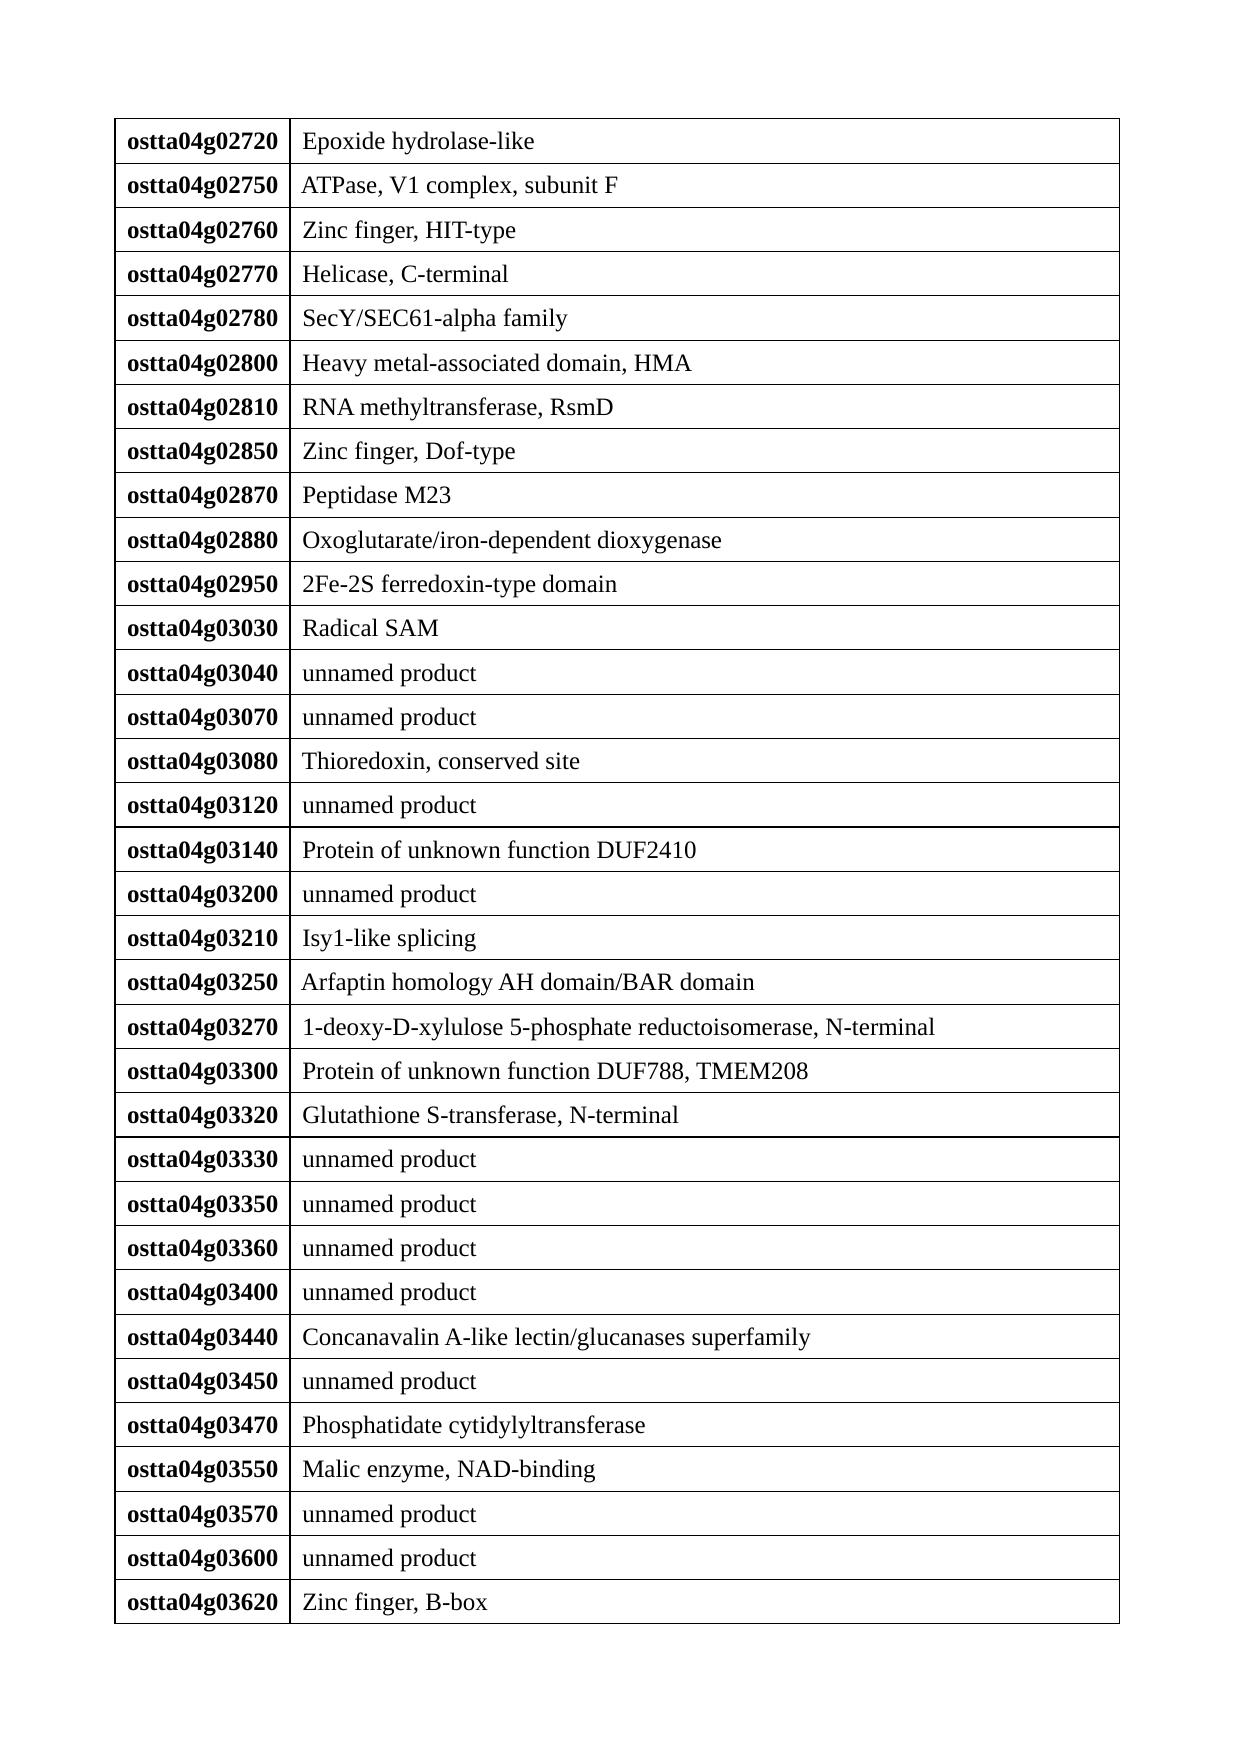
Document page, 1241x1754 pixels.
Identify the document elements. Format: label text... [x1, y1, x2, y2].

table_cell Isy1-like splicing [291, 916, 1119, 959]
table_cell Oxoglutarate/iron-dependent dioxygenase [291, 518, 1119, 561]
table_cell Zinc finger, B-box [291, 1580, 1119, 1623]
table_cell unnamed product [291, 1138, 1119, 1181]
table_cell Phosphatidate cytidylyltransferase [291, 1403, 1119, 1446]
table_cell ostta04g03330 [116, 1138, 289, 1181]
table_cell ostta04g03400 [116, 1270, 289, 1313]
table_cell Glutathione S-transferase, N-terminal [291, 1093, 1119, 1136]
table_cell ostta04g02770 [116, 252, 289, 295]
table_cell Helicase, C-terminal [291, 252, 1119, 295]
table_cell ostta04g03440 [116, 1315, 289, 1358]
table_cell ostta04g03200 [116, 872, 289, 915]
table_cell ostta04g03070 [116, 695, 289, 738]
table_cell unnamed product [291, 1359, 1119, 1402]
table_cell ostta04g02810 [116, 385, 289, 428]
table_cell ATPase, V1 complex, subunit F [291, 164, 1119, 207]
table_cell unnamed product [291, 650, 1119, 694]
table_cell Heavy metal-associated domain, HMA [291, 341, 1119, 384]
table_cell unnamed product [291, 1182, 1119, 1225]
table_cell ostta04g03300 [116, 1049, 289, 1092]
table_cell ostta04g03620 [116, 1580, 289, 1623]
table_cell unnamed product [291, 872, 1119, 915]
table_cell ostta04g03140 [116, 828, 289, 871]
table_cell ostta04g03250 [116, 960, 289, 1003]
table_cell RNA methyltransferase, RsmD [291, 385, 1119, 428]
table_cell Epoxide hydrolase-like [291, 119, 1119, 162]
table_cell unnamed product [291, 1492, 1119, 1535]
table_cell ostta04g02870 [116, 473, 289, 517]
table_cell unnamed product [291, 695, 1119, 738]
table_cell ostta04g03470 [116, 1403, 289, 1446]
table_cell ostta04g02800 [116, 341, 289, 384]
table_cell Concanavalin A-like lectin/glucanases superfamily [291, 1315, 1119, 1358]
table_cell Protein of unknown function DUF788, TMEM208 [291, 1049, 1119, 1092]
table_cell ostta04g03360 [116, 1226, 289, 1269]
table_cell ostta04g02760 [116, 208, 289, 251]
table_cell ostta04g03120 [116, 783, 289, 826]
table_cell SecY/SEC61-alpha family [291, 296, 1119, 339]
table_cell ostta04g02850 [116, 429, 289, 472]
table_cell ostta04g03270 [116, 1005, 289, 1048]
table_cell Thioredoxin, conserved site [291, 739, 1119, 782]
table_cell unnamed product [291, 1226, 1119, 1269]
table_cell Protein of unknown function DUF2410 [291, 828, 1119, 871]
table_cell ostta04g02880 [116, 518, 289, 561]
table_cell Radical SAM [291, 606, 1119, 649]
table_cell Zinc finger, Dof-type [291, 429, 1119, 472]
table_cell Arfaptin homology AH domain/BAR domain [291, 960, 1119, 1003]
table_cell 2Fe-2S ferredoxin-type domain [291, 562, 1119, 605]
table_cell ostta04g02780 [116, 296, 289, 339]
table_cell Peptidase M23 [291, 473, 1119, 517]
table_cell ostta04g03040 [116, 650, 289, 694]
table_cell ostta04g03450 [116, 1359, 289, 1402]
table_cell ostta04g02950 [116, 562, 289, 605]
table_cell ostta04g03210 [116, 916, 289, 959]
table_cell ostta04g03030 [116, 606, 289, 649]
table_cell ostta04g03350 [116, 1182, 289, 1225]
table_cell ostta04g03600 [116, 1536, 289, 1579]
table_cell unnamed product [291, 1270, 1119, 1313]
table_cell ostta04g02750 [116, 164, 289, 207]
table_cell ostta04g03080 [116, 739, 289, 782]
table_cell Malic enzyme, NAD-binding [291, 1447, 1119, 1491]
table_cell unnamed product [291, 1536, 1119, 1579]
table_cell ostta04g03320 [116, 1093, 289, 1136]
table_cell ostta04g02720 [116, 119, 289, 162]
table_cell ostta04g03550 [116, 1447, 289, 1491]
table_cell 1-deoxy-D-xylulose 5-phosphate reductoisomerase, N-terminal [291, 1005, 1119, 1048]
table_cell Zinc finger, HIT-type [291, 208, 1119, 251]
table_cell ostta04g03570 [116, 1492, 289, 1535]
table_cell unnamed product [291, 783, 1119, 826]
